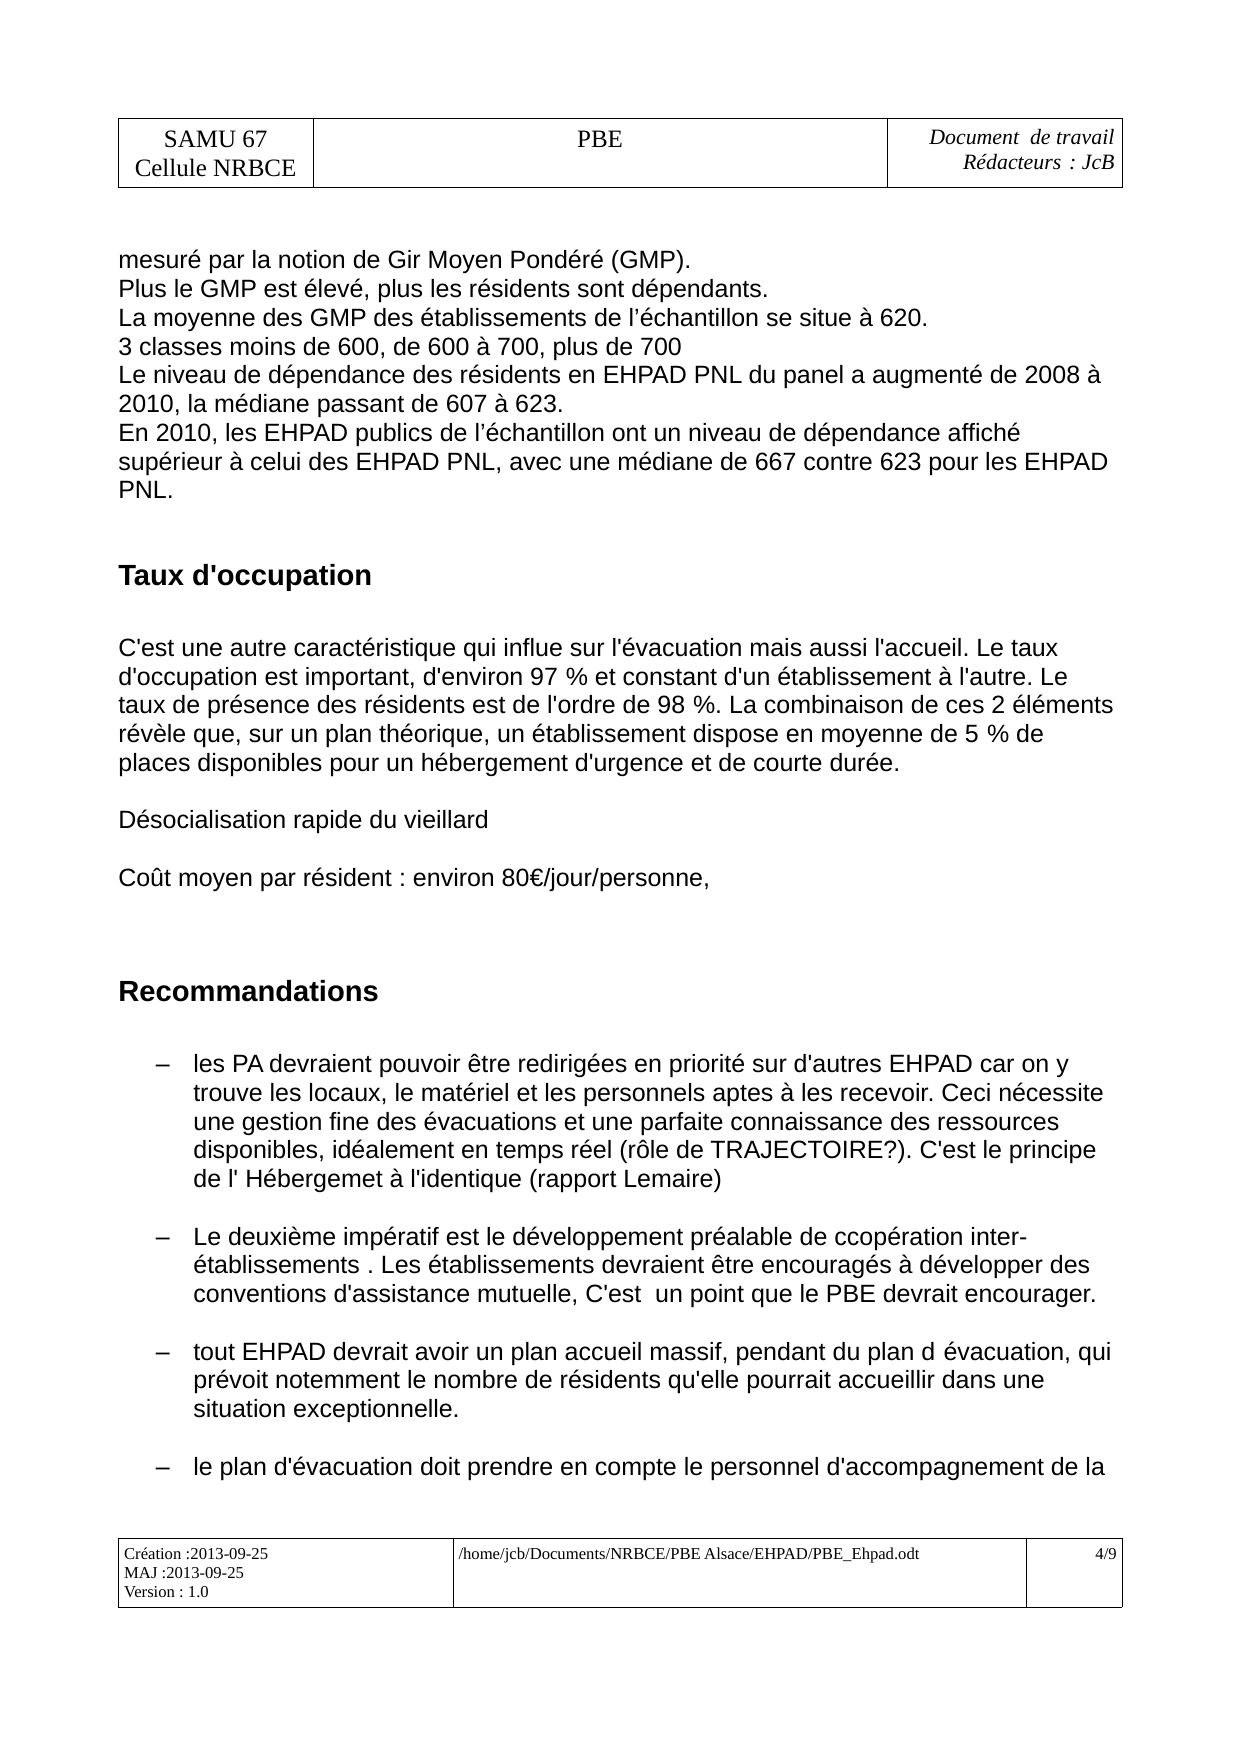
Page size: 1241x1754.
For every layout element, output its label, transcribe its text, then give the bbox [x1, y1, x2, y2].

list Le deuxième impératif est le développement préalable de ccopération inter-établissements . Les établissements devraient être encouragés à développer des conventions d'assistance mutuelle, C'est un point que le PBE devrait encourager. [156, 1221, 1122, 1337]
text Désocialisation rapide du vieillard [118, 805, 1122, 834]
subtitle Recommandations [118, 974, 1122, 1008]
text C'est une autre caractéristique qui influe sur l'évacuation mais aussi l'accueil. Le taux d'occupation est important, d'environ 97 % et constant d'un établissement à l'autre. Le taux de présence des résidents est de l'ordre de 98 %. La combinaison de ces 2 éléments révèle que, sur un plan théorique, un établissement dispose en moyenne de 5 % de places disponibles pour un hébergement d'urgence et de courte durée. [118, 633, 1122, 777]
text En 2010, les EHPAD publics de l’échantillon ont un niveau de dépendance affiché supérieur à celui des EHPAD PNL, avec une médiane de 667 contre 623 pour les EHPAD PNL. [118, 418, 1122, 504]
text La moyenne des GMP des établissements de l’échantillon se situe à 620. [118, 303, 1122, 332]
text mesuré par la notion de Gir Moyen Pondéré (GMP). [118, 246, 1122, 274]
text Le niveau de dépendance des résidents en EHPAD PNL du panel a augmenté de 2008 à 2010, la médiane passant de 607 à 623. [118, 361, 1122, 418]
list les PA devraient pouvoir être redirigées en priorité sur d'autres EHPAD car on y trouve les locaux, le matériel et les personnels aptes à les recevoir. Ceci nécessite une gestion fine des évacuations et une parfaite connaissance des ressources disponibles, idéalement en temps réel (rôle de TRAJECTOIRE?). C'est le principe de l' Hébergemet à l'identique (rapport Lemaire) [156, 1049, 1122, 1193]
subtitle Taux d'occupation [118, 558, 1122, 592]
list le plan d'évacuation doit prendre en compte le personnel d'accompagnement de la [156, 1452, 1122, 1481]
list tout EHPAD devrait avoir un plan accueil massif, pendant du plan d évacuation, qui prévoit notemment le nombre de résidents qu'elle pourrait accueillir dans une situation exceptionnelle. [156, 1337, 1122, 1423]
text Coût moyen par résident : environ 80€/jour/personne, [118, 863, 1122, 892]
text Plus le GMP est élevé, plus les résidents sont dépendants. [118, 274, 1122, 303]
text 3 classes moins de 600, de 600 à 700, plus de 700 [118, 332, 1122, 361]
